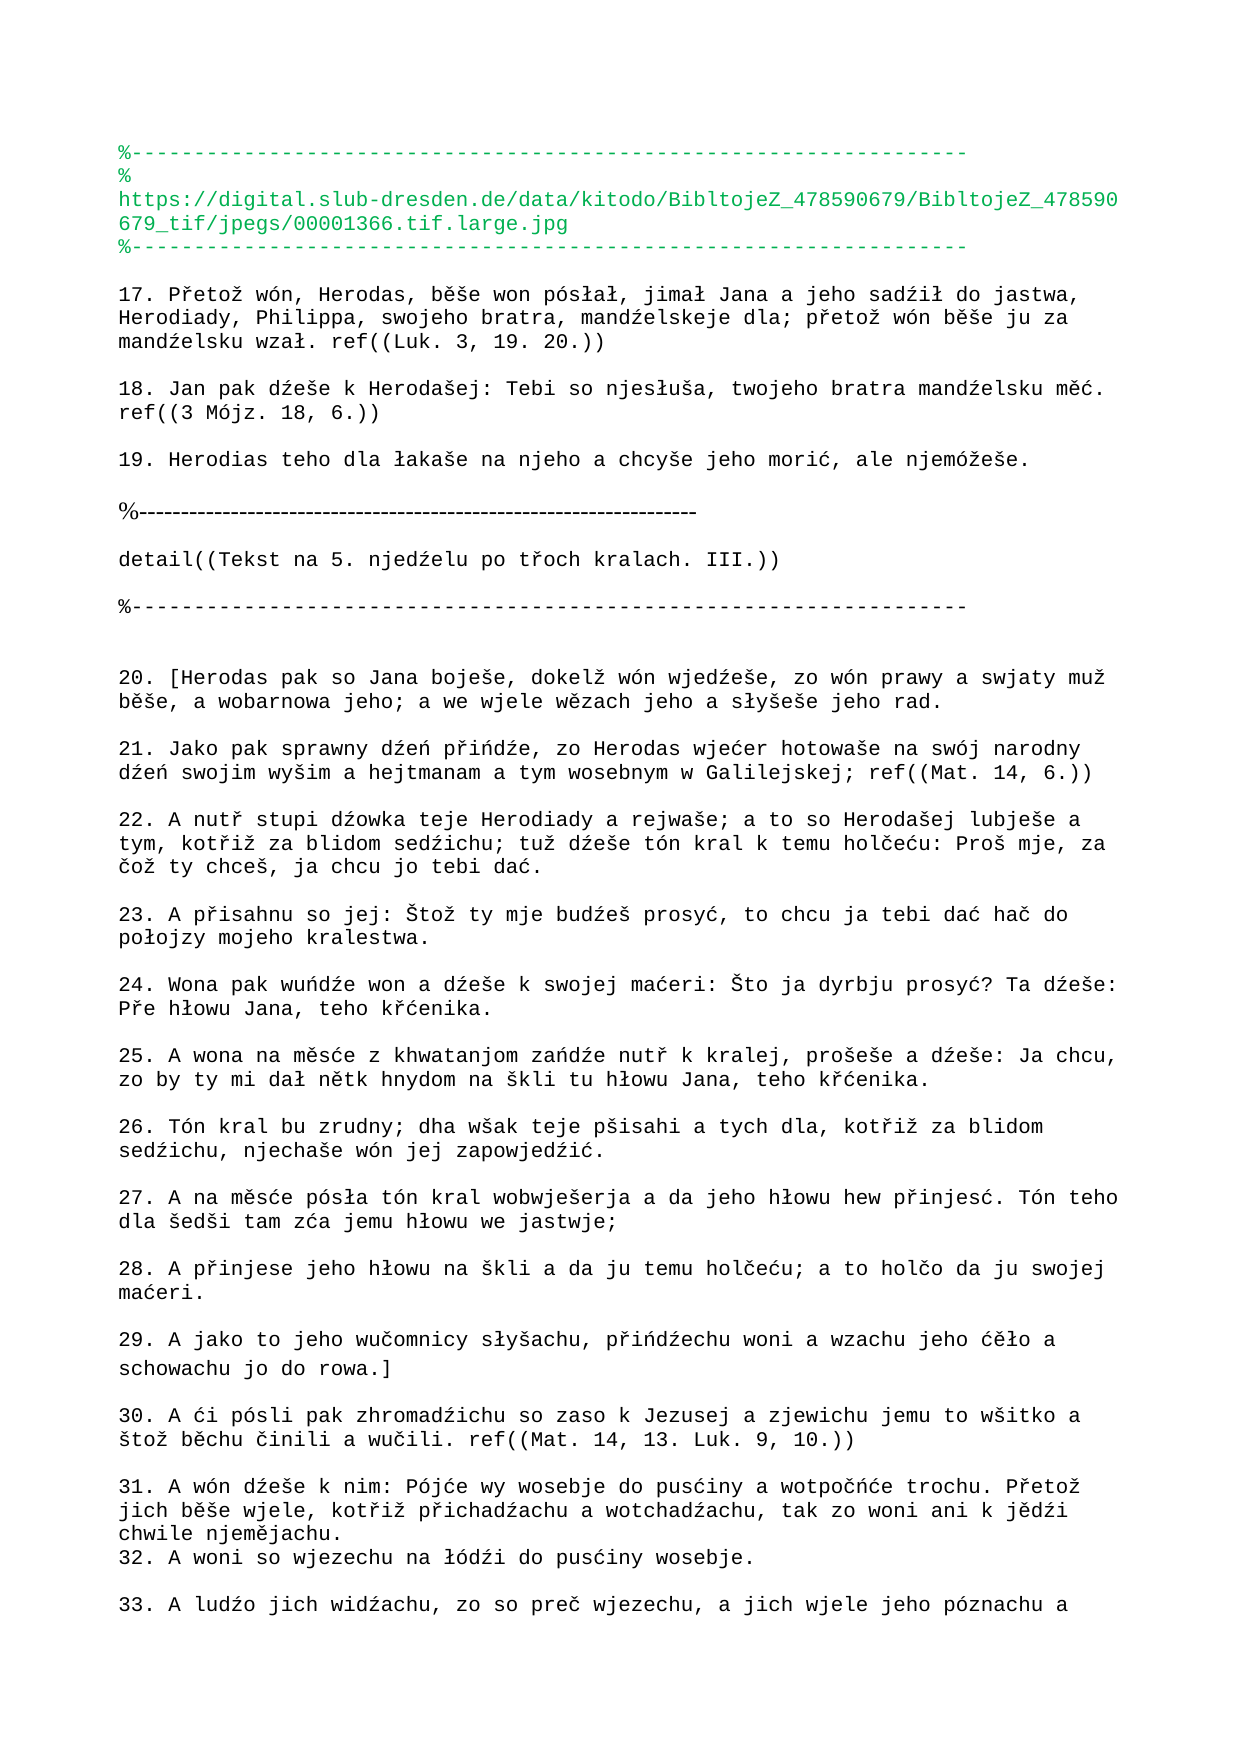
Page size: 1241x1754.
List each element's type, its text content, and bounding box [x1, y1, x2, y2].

text 30. A ći pósli pak zhromadźichu so zaso k Jezusej a zjewichu jemu to wšitko a štož běchu činili a wučili. ref((Mat. 14, 13. Luk. 9, 10.)) [118, 1405, 1122, 1452]
text 25. A wona na měsće z khwatanjom zańdźe nutř k kralej, prošeše a dźeše: Ja chcu, zo by ty mi dał nětk hnydom na škli tu hłowu Jana, teho křćenika. [118, 1045, 1122, 1093]
text %------------------------------------------------------------------- [118, 496, 1122, 525]
text %------------------------------------------------------------------- [118, 596, 1122, 620]
text %------------------------------------------------------------------- [118, 142, 1122, 165]
text 23. A přisahnu so jej: Štož ty mje budźeš prosyć, to chcu ja tebi dać hač do połojzy mojeho kralestwa. [118, 903, 1122, 951]
text 31. A wón dźeše k nim: Pójće wy wosebje do pusćiny a wotpočńće trochu. Přetož jich běše wjele, kotřiž přichadźachu a wotchadźachu, tak zo woni ani k jědźi chwile njemějachu. [118, 1476, 1122, 1547]
text 26. Tón kral bu zrudny; dha wšak teje pšisahi a tych dla, kotřiž za blidom sedźichu, njechaše wón jej zapowjedźić. [118, 1116, 1122, 1164]
text detail((Tekst na 5. njedźelu po třoch kralach. III.)) [118, 549, 1122, 572]
text 24. Wona pak wuńdźe won a dźeše k swojej maćeri: Što ja dyrbju prosyć? Ta dźeše: Pře hłowu Jana, teho křćenika. [118, 974, 1122, 1022]
text 29. A jako to jeho wučomnicy słyšachu, přińdźechu woni a wzachu jeho ćěło a schowachu jo do rowa.] [118, 1329, 1122, 1381]
text 22. A nutř stupi dźowka teje Herodiady a rejwaše; a to so Herodašej lubješe a tym, kotřiž za blidom sedźichu; tuž dźeše tón kral k temu holčeću: Proš mje, za čož ty chceš, ja chcu jo tebi dać. [118, 809, 1122, 880]
text 28. A přinjese jeho hłowu na škli a da ju temu holčeću; a to holčo da ju swojej maćeri. [118, 1258, 1122, 1306]
text 27. A na měsće pósła tón kral wobwješerja a da jeho hłowu hew přinjesć. Tón teho dla šedši tam zća jemu hłowu we jastwje; [118, 1187, 1122, 1234]
text % https://digital.slub-dresden.de/data/kitodo/BibltojeZ_478590679/BibltojeZ_478590679_tif/jpegs/00001366.tif.large.jpg %------------------------------------------------------------------- [118, 165, 1122, 260]
text 32. A woni so wjezechu na łódźi do pusćiny wosebje. [118, 1547, 1122, 1571]
text 33. A ludźo jich widźachu, zo so preč wjezechu, a jich wjele jeho póznachu a [118, 1594, 1122, 1618]
text 18. Jan pak dźeše k Herodašej: Tebi so njesłuša, twojeho bratra mandźelsku měć. ref((3 Mójz. 18, 6.)) [118, 378, 1122, 426]
text 19. Herodias teho dla łakaše na njeho a chcyše jeho morić, ale njemóžeše. [118, 449, 1122, 473]
text 20. [Herodas pak so Jana boješe, dokelž wón wjedźeše, zo wón prawy a swjaty muž běše, a wobarnowa jeho; a we wjele wězach jeho a słyšeše jeho rad. [118, 667, 1122, 714]
text 17. Přetož wón, Herodas, běše won pósłał, jimał Jana a jeho sadźił do jastwa, Herodiady, Philippa, swojeho bratra, mandźelskeje dla; přetož wón běše ju za mandźelsku wzał. ref((Luk. 3, 19. 20.)) [118, 284, 1122, 354]
text 21. Jako pak sprawny dźeń přińdźe, zo Herodas wjećer hotowaše na swój narodny dźeń swojim wyšim a hejtmanam a tym wosebnym w Galilejskej; ref((Mat. 14, 6.)) [118, 738, 1122, 785]
